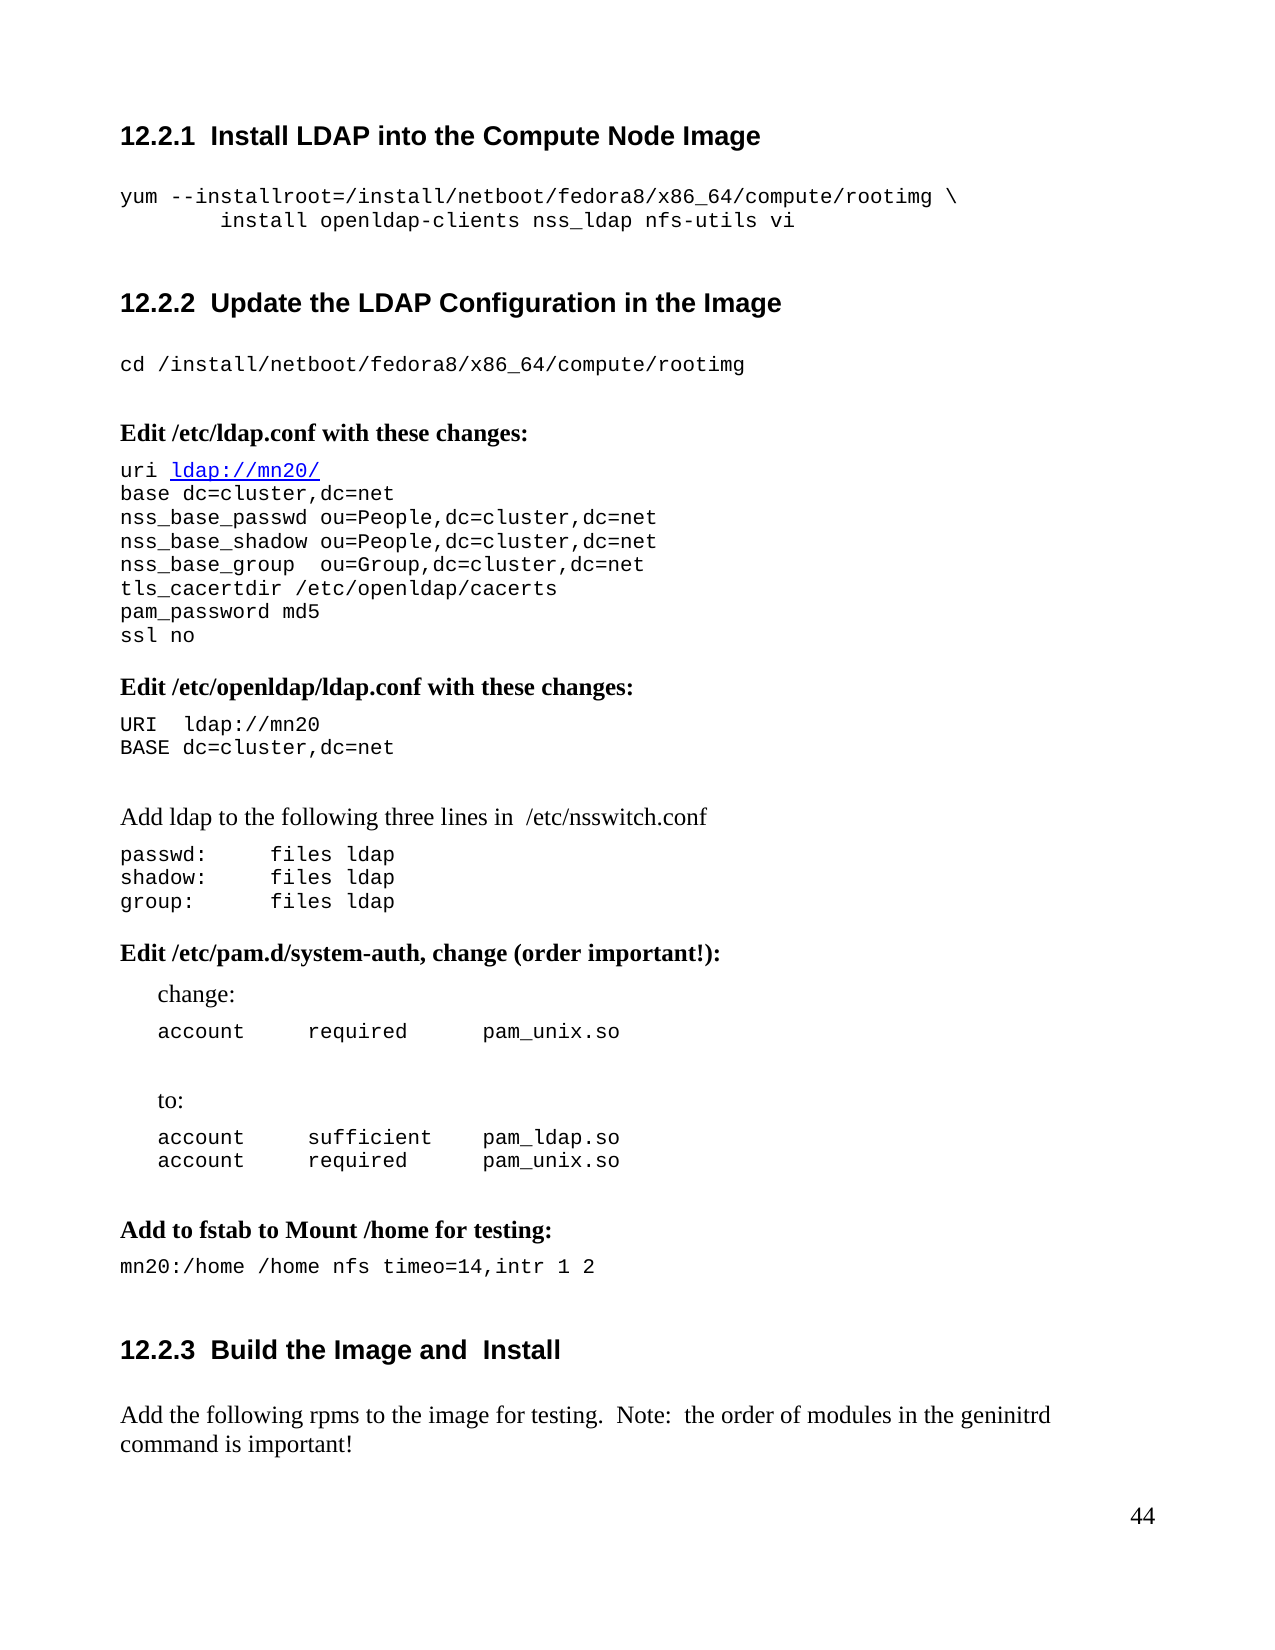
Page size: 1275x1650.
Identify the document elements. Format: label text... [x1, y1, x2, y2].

subtitle Build the Image and Install [120, 1334, 1155, 1365]
text yum --installroot=/install/netboot/fedora8/x86_64/compute/rootimg \ [120, 186, 1155, 210]
text nss_base_shadow ou=People,dc=cluster,dc=net [120, 531, 1155, 554]
text Edit /etc/pam.d/system-auth, change (order important!): [120, 938, 1155, 967]
text ssl no [120, 625, 1155, 649]
text Add the following rpms to the image for testing. Note: the order of modules in the geninitrd command is important! [120, 1400, 1155, 1458]
text nss_base_passwd ou=People,dc=cluster,dc=net [120, 507, 1155, 531]
text uri ldap://mn20/ [120, 460, 1155, 483]
text passwd: files ldap [120, 843, 1155, 867]
text group: files ldap [120, 891, 1155, 914]
subtitle Update the LDAP Configuration in the Image [120, 287, 1155, 318]
text base dc=cluster,dc=net [120, 483, 1155, 507]
text install openldap-clients nss_ldap nfs-utils vi [120, 210, 1155, 233]
text Edit /etc/openldap/ldap.conf with these changes: [120, 672, 1155, 701]
text cd /install/netboot/fedora8/x86_64/compute/rootimg [120, 353, 1155, 377]
text URI ldap://mn20 [120, 714, 1155, 737]
text change: [157, 979, 1155, 1008]
text tls_cacertdir /etc/openldap/cacerts [120, 578, 1155, 602]
text nss_base_group ou=Group,dc=cluster,dc=net [120, 554, 1155, 578]
text account required pam_unix.so [157, 1150, 1155, 1174]
subtitle Install LDAP into the Compute Node Image [120, 120, 1155, 151]
text account required pam_unix.so [157, 1021, 1155, 1044]
text pam_password md5 [120, 602, 1155, 625]
text to: [157, 1086, 1155, 1114]
text shadow: files ldap [120, 867, 1155, 891]
text Add to fstab to Mount /home for testing: [120, 1215, 1155, 1244]
text BASE dc=cluster,dc=net [120, 737, 1155, 761]
text Edit /etc/ldap.conf with these changes: [120, 418, 1155, 447]
text Add ldap to the following three lines in /etc/nsswitch.conf [120, 802, 1155, 831]
text account sufficient pam_ldap.so [157, 1127, 1155, 1150]
text mn20:/home /home nfs timeo=14,intr 1 2 [120, 1257, 1155, 1280]
